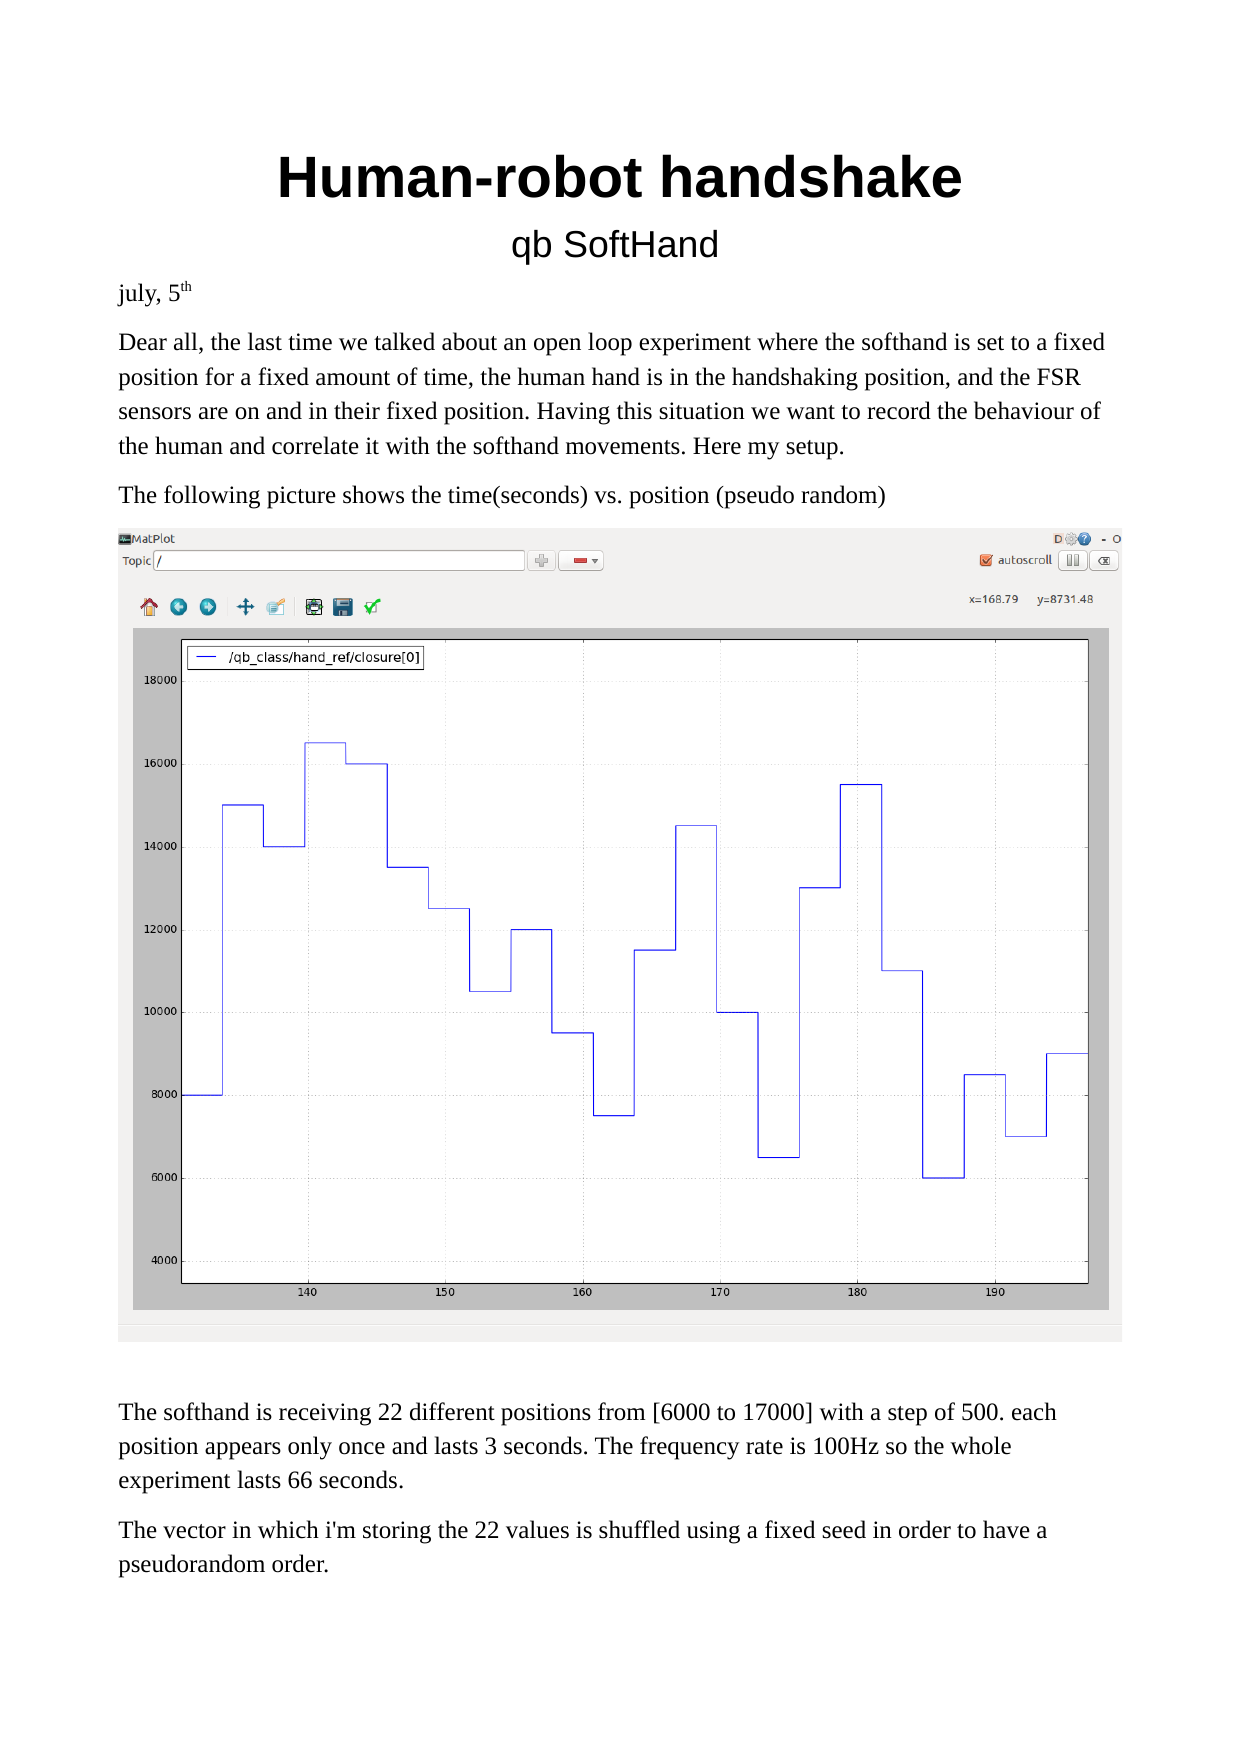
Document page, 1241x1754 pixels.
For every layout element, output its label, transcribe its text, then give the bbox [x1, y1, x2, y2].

text The vector in which i'm storing the 22 values is shuffled using a fixed seed in order to have a pseudorandom order. [118, 1515, 1122, 1578]
text The softhand is receiving 22 different positions from [6000 to 17000] with a step of 500. each position appears only once and lasts 3 seconds. The frequency rate is 100Hz so the whole experiment lasts 66 seconds. [118, 1397, 1122, 1494]
picture [118, 528, 1123, 1342]
text The following picture shows the time(seconds) vs. position (pseudo random) [118, 480, 1122, 509]
title Human-robot handshake [118, 143, 1122, 210]
text Dear all, the last time we talked about an open loop experiment where the softhand is set to a fixed position for a fixed amount of time, the human hand is in the handshaking position, and the FSR sensors are on and in their fixed position. Having this situation we want to record the behaviour of the human and correlate it with the softhand movements. Here my setup. [118, 327, 1122, 459]
text july, 5th [118, 278, 1122, 307]
subtitle qb SoftHand [118, 223, 1122, 266]
